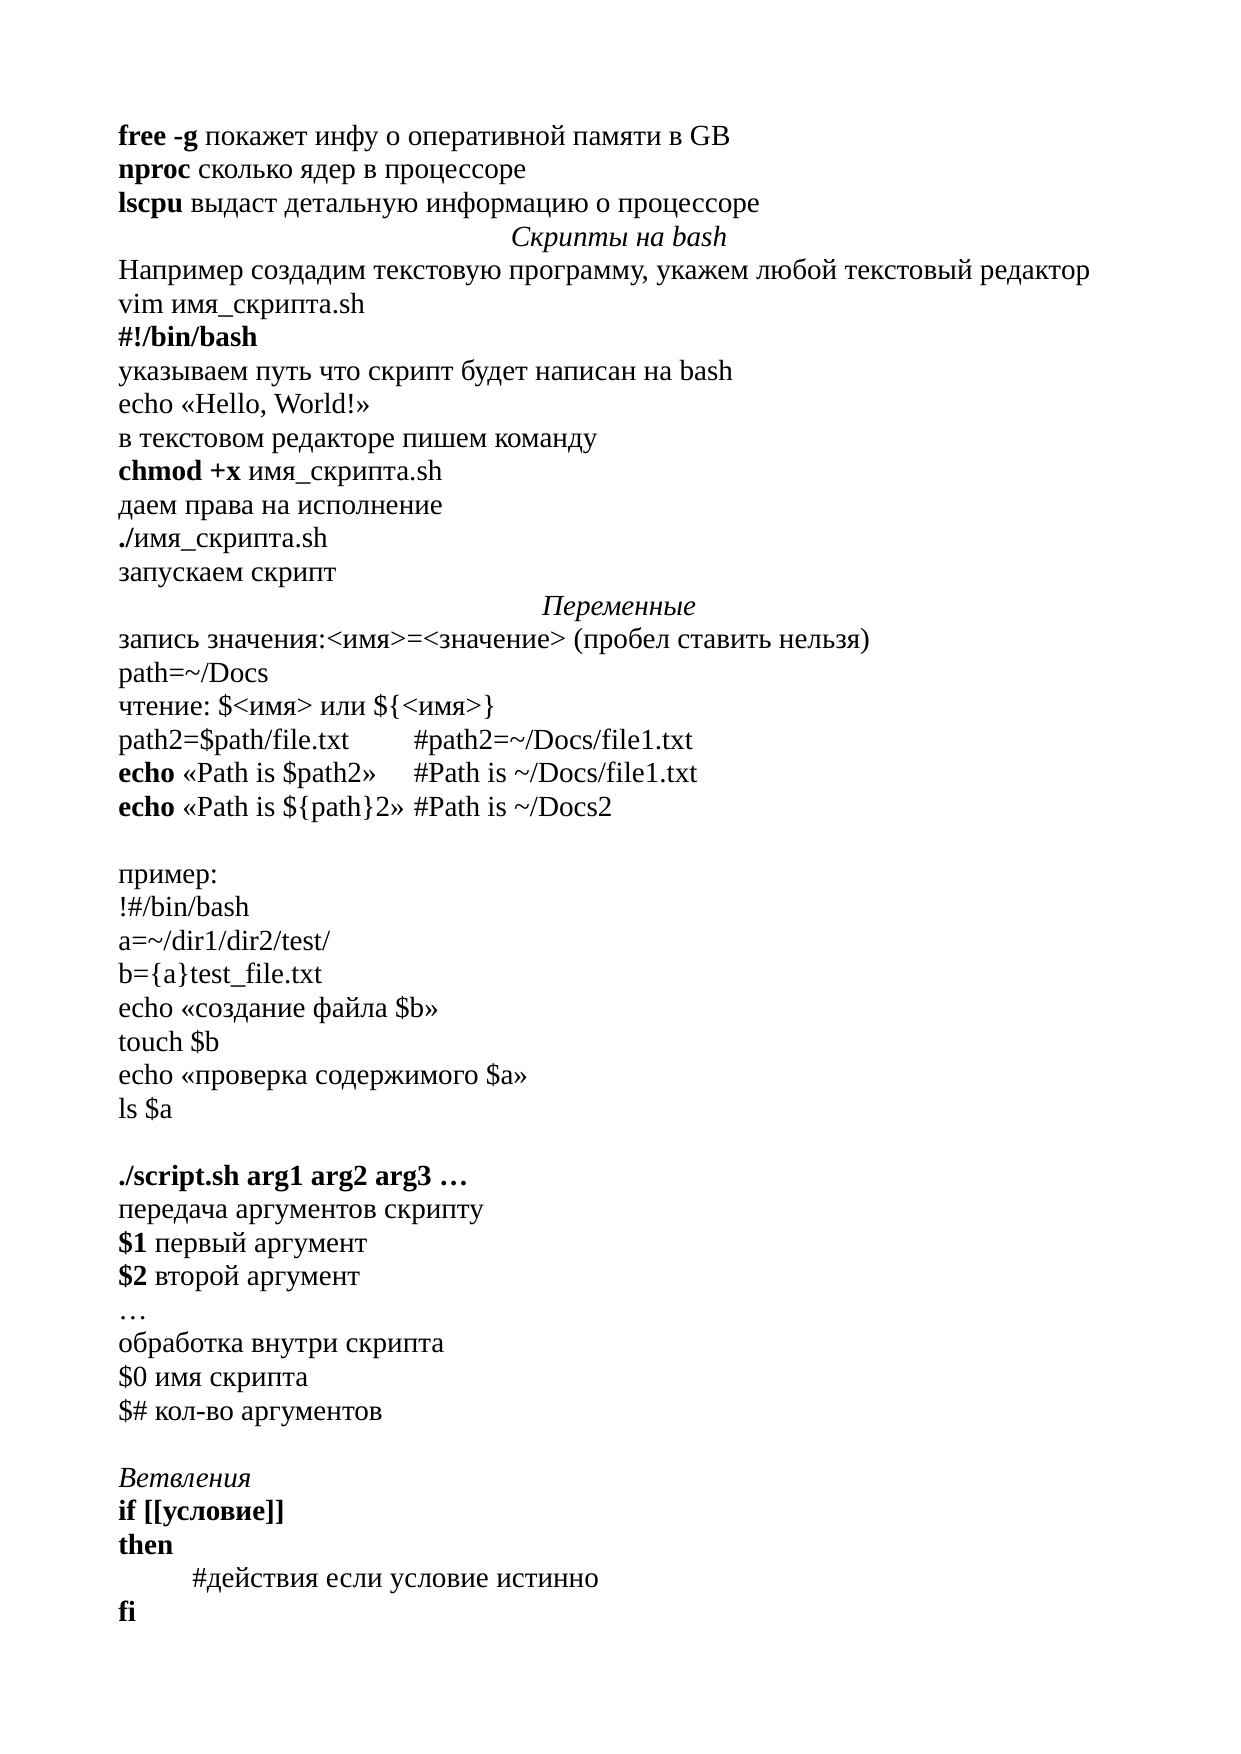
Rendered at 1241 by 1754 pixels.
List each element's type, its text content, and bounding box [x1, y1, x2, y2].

text echo «Hello, World!» [118, 386, 1122, 420]
text в текстовом редакторе пишем команду [118, 420, 1122, 453]
text chmod +x имя_скрипта.sh [118, 453, 1122, 487]
text echo «Path is ${path}2» #Path is ~/Docs2 [118, 789, 1122, 822]
text nproc сколько ядер в процессоре [118, 152, 1122, 185]
text fi [118, 1594, 1122, 1627]
text Переменные [118, 588, 1122, 621]
text b={a}test_file.txt [118, 957, 1122, 990]
text #действия если условие истинно [118, 1560, 1122, 1594]
text пример: [118, 856, 1122, 889]
text if [[условие]] [118, 1493, 1122, 1527]
text $1 первый аргумент [118, 1225, 1122, 1258]
text $# кол-во аргументов [118, 1393, 1122, 1426]
text чтение: $<имя> или ${<имя>} [118, 688, 1122, 722]
text ./имя_скрипта.sh [118, 521, 1122, 554]
text обработка внутри скрипта [118, 1326, 1122, 1359]
text echo «Path is $path2» #Path is ~/Docs/file1.txt [118, 755, 1122, 789]
text vim имя_скрипта.sh [118, 286, 1122, 319]
text ls $a [118, 1091, 1122, 1124]
text запускаем скрипт [118, 554, 1122, 588]
text передача аргументов скрипту [118, 1191, 1122, 1225]
text !#/bin/bash [118, 889, 1122, 923]
text ./script.sh arg1 arg2 arg3 … [118, 1158, 1122, 1191]
text lscpu выдаст детальную информацию о процессоре [118, 185, 1122, 219]
text даем права на исполнение [118, 487, 1122, 521]
text $2 второй аргумент [118, 1258, 1122, 1292]
text path2=$path/file.txt #path2=~/Docs/file1.txt [118, 722, 1122, 755]
text touch $b [118, 1024, 1122, 1057]
text #!/bin/bash [118, 319, 1122, 353]
text запись значения:<имя>=<значение> (пробел ставить нельзя) [118, 621, 1122, 655]
text a=~/dir1/dir2/test/ [118, 923, 1122, 957]
text … [118, 1292, 1122, 1326]
text Ветвления [118, 1460, 1122, 1493]
text Например создадим текстовую программу, укажем любой текстовый редактор [118, 252, 1122, 286]
text echo «создание файла $b» [118, 990, 1122, 1024]
text path=~/Docs [118, 655, 1122, 688]
text указываем путь что скрипт будет написан на bash [118, 353, 1122, 386]
text echo «проверка содержимого $a» [118, 1057, 1122, 1091]
text $0 имя скрипта [118, 1359, 1122, 1393]
text then [118, 1527, 1122, 1560]
text Скрипты на bash [118, 219, 1122, 252]
text free -g покажет инфу о оперативной памяти в GB [118, 118, 1122, 152]
